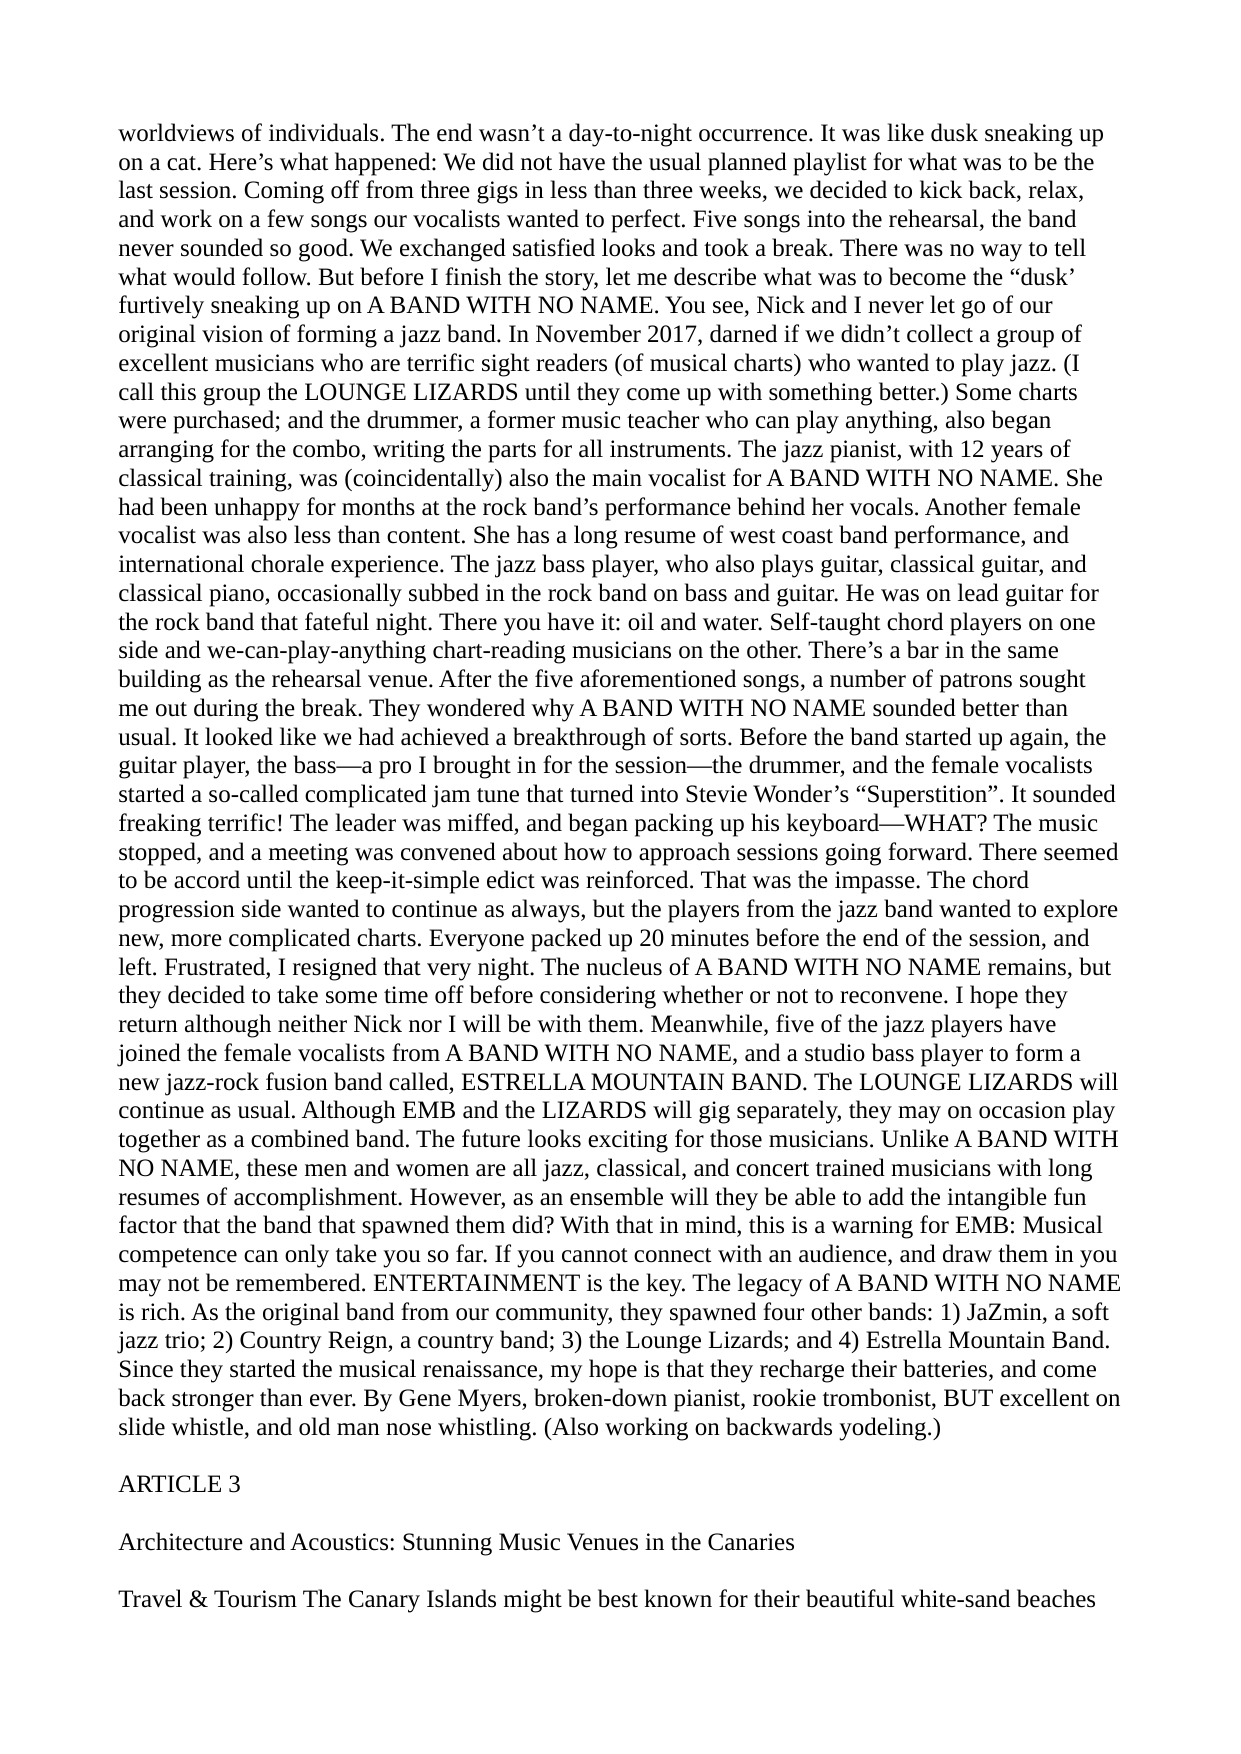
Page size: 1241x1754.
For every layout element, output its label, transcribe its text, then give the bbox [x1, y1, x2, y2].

text ARTICLE 3 [118, 1469, 1122, 1498]
text Travel & Tourism The Canary Islands might be best known for their beautiful white-sand beaches [118, 1584, 1122, 1613]
text worldviews of individuals. The end wasn’t a day-to-night occurrence. It was like dusk sneaking up on a cat. Here’s what happened: We did not have the usual planned playlist for what was to be the last session. Coming off from three gigs in less than three weeks, we decided to kick back, relax, and work on a few songs our vocalists wanted to perfect. Five songs into the rehearsal, the band never sounded so good. We exchanged satisfied looks and took a break. There was no way to tell what would follow. But before I finish the story, let me describe what was to become the “dusk’ furtively sneaking up on A BAND WITH NO NAME. You see, Nick and I never let go of our original vision of forming a jazz band. In November 2017, darned if we didn’t collect a group of excellent musicians who are terrific sight readers (of musical charts) who wanted to play jazz. (I call this group the LOUNGE LIZARDS until they come up with something better.) Some charts were purchased; and the drummer, a former music teacher who can play anything, also began arranging for the combo, writing the parts for all instruments. The jazz pianist, with 12 years of classical training, was (coincidentally) also the main vocalist for A BAND WITH NO NAME. She had been unhappy for months at the rock band’s performance behind her vocals. Another female vocalist was also less than content. She has a long resume of west coast band performance, and international chorale experience. The jazz bass player, who also plays guitar, classical guitar, and classical piano, occasionally subbed in the rock band on bass and guitar. He was on lead guitar for the rock band that fateful night. There you have it: oil and water. Self-taught chord players on one side and we-can-play-anything chart-reading musicians on the other. There’s a bar in the same building as the rehearsal venue. After the five aforementioned songs, a number of patrons sought me out during the break. They wondered why A BAND WITH NO NAME sounded better than usual. It looked like we had achieved a breakthrough of sorts. Before the band started up again, the guitar player, the bass—a pro I brought in for the session—the drummer, and the female vocalists started a so-called complicated jam tune that turned into Stevie Wonder’s “Superstition”. It sounded freaking terrific! The leader was miffed, and began packing up his keyboard—WHAT? The music stopped, and a meeting was convened about how to approach sessions going forward. There seemed to be accord until the keep-it-simple edict was reinforced. That was the impasse. The chord progression side wanted to continue as always, but the players from the jazz band wanted to explore new, more complicated charts. Everyone packed up 20 minutes before the end of the session, and left. Frustrated, I resigned that very night. The nucleus of A BAND WITH NO NAME remains, but they decided to take some time off before considering whether or not to reconvene. I hope they return although neither Nick nor I will be with them. Meanwhile, five of the jazz players have joined the female vocalists from A BAND WITH NO NAME, and a studio bass player to form a new jazz-rock fusion band called, ESTRELLA MOUNTAIN BAND. The LOUNGE LIZARDS will continue as usual. Although EMB and the LIZARDS will gig separately, they may on occasion play together as a combined band. The future looks exciting for those musicians. Unlike A BAND WITH NO NAME, these men and women are all jazz, classical, and concert trained musicians with long resumes of accomplishment. However, as an ensemble will they be able to add the intangible fun factor that the band that spawned them did? With that in mind, this is a warning for EMB: Musical competence can only take you so far. If you cannot connect with an audience, and draw them in you may not be remembered. ENTERTAINMENT is the key. The legacy of A BAND WITH NO NAME is rich. As the original band from our community, they spawned four other bands: 1) JaZmin, a soft jazz trio; 2) Country Reign, a country band; 3) the Lounge Lizards; and 4) Estrella Mountain Band. Since they started the musical renaissance, my hope is that they recharge their batteries, and come back stronger than ever. By Gene Myers, broken-down pianist, rookie trombonist, BUT excellent on slide whistle, and old man nose whistling. (Also working on backwards yodeling.) [118, 118, 1122, 1441]
text Architecture and Acoustics: Stunning Music Venues in the Canaries [118, 1527, 1122, 1556]
